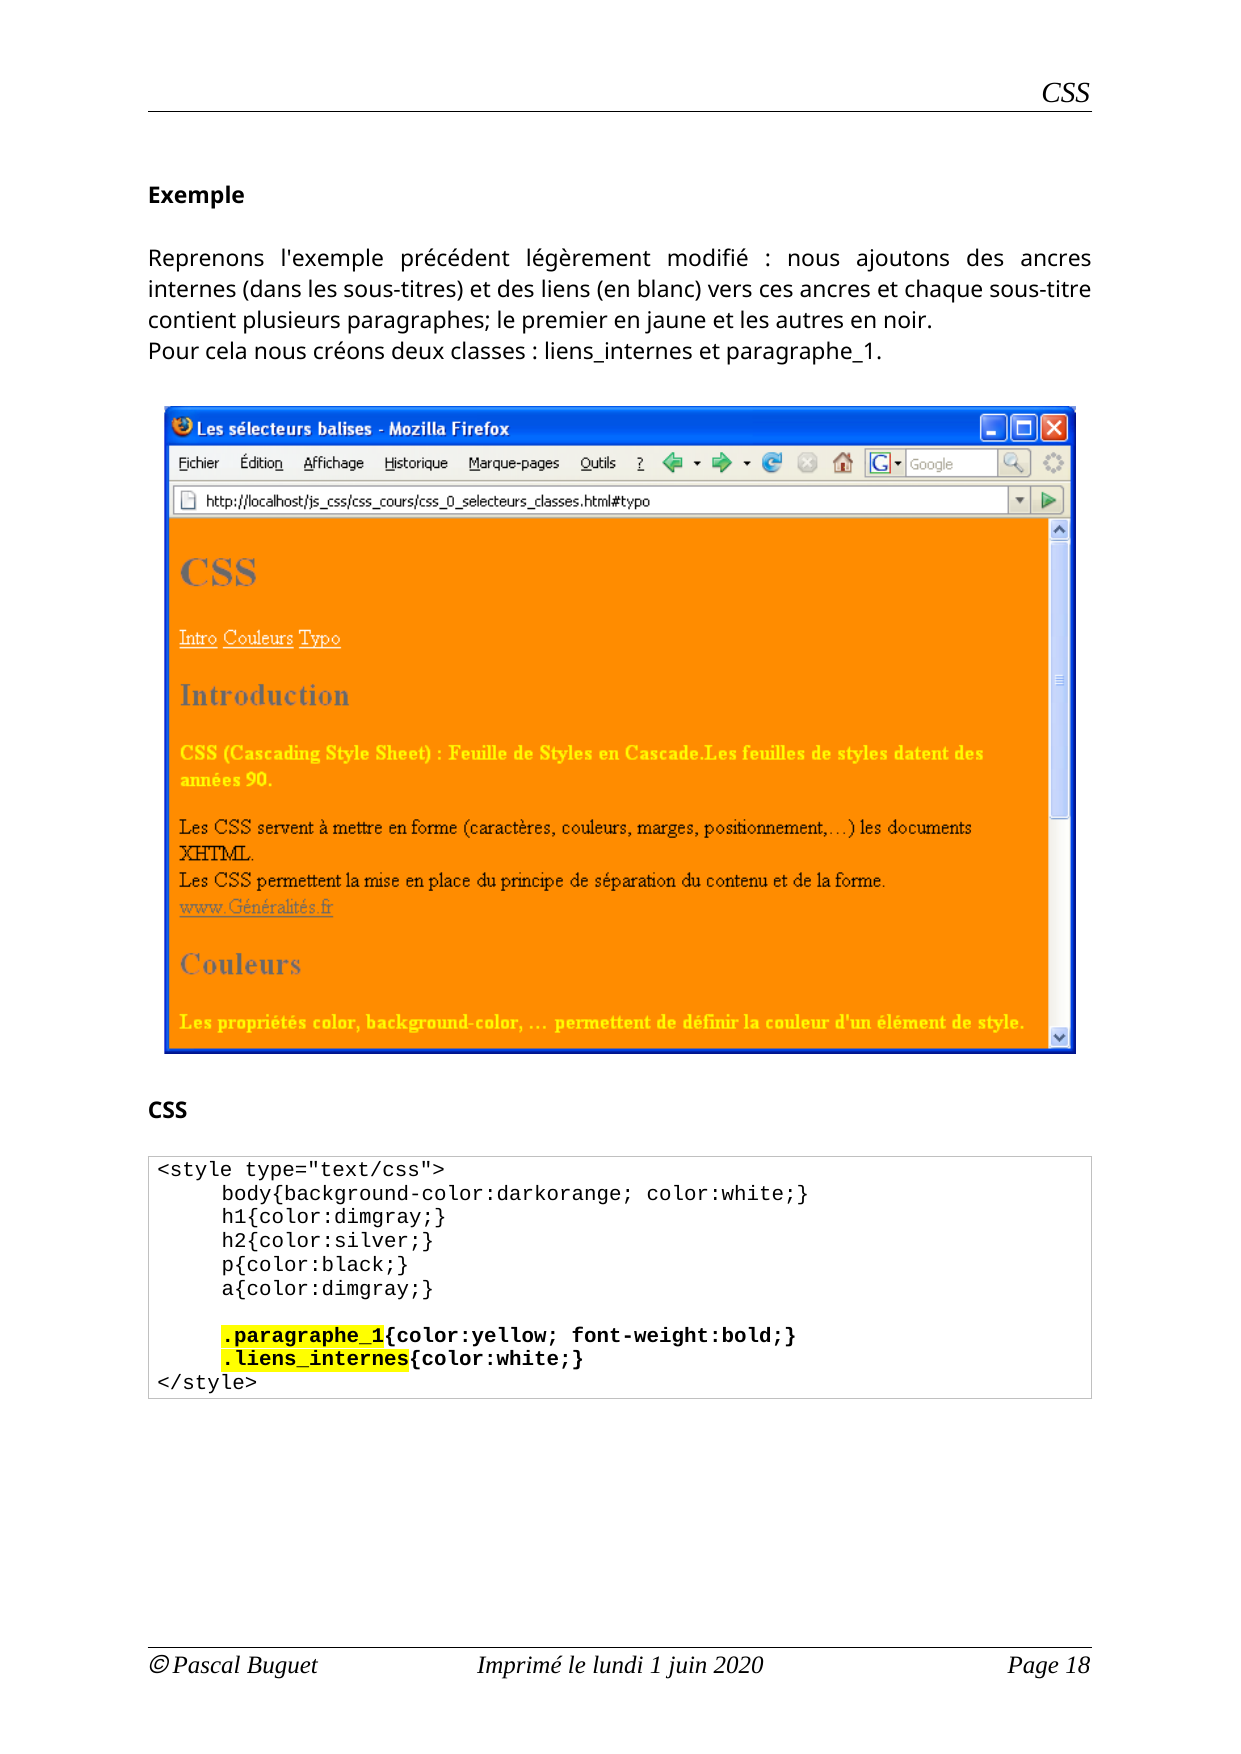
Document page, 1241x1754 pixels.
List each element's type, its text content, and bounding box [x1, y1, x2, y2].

text CSS [148, 1094, 1092, 1125]
text Reprenons l'exemple précédent légèrement modifié : nous ajoutons des ancres internes (dans les sous-titres) et des liens (en blanc) vers ces ancres et chaque sous-titre contient plusieurs paragraphes; le premier en jaune et les autres en noir. [148, 241, 1092, 335]
text a{color:dimgray;} [149, 1274, 1091, 1298]
text body{background-color:darkorange; color:white;} [149, 1180, 1091, 1203]
text p{color:black;} [149, 1251, 1091, 1274]
text </style> [149, 1369, 1091, 1398]
text h1{color:dimgray;} [149, 1203, 1091, 1227]
text <style type="text/css"> [149, 1157, 1091, 1180]
text .paragraphe_1{color:yellow; font-weight:bold;} [149, 1322, 1091, 1345]
picture [164, 406, 1076, 1054]
text Exemple [148, 179, 1092, 210]
text .liens_internes{color:white;} [149, 1345, 1091, 1369]
text h2{color:silver;} [149, 1227, 1091, 1251]
text Pour cela nous créons deux classes : liens_internes et paragraphe_1. [148, 335, 1092, 366]
